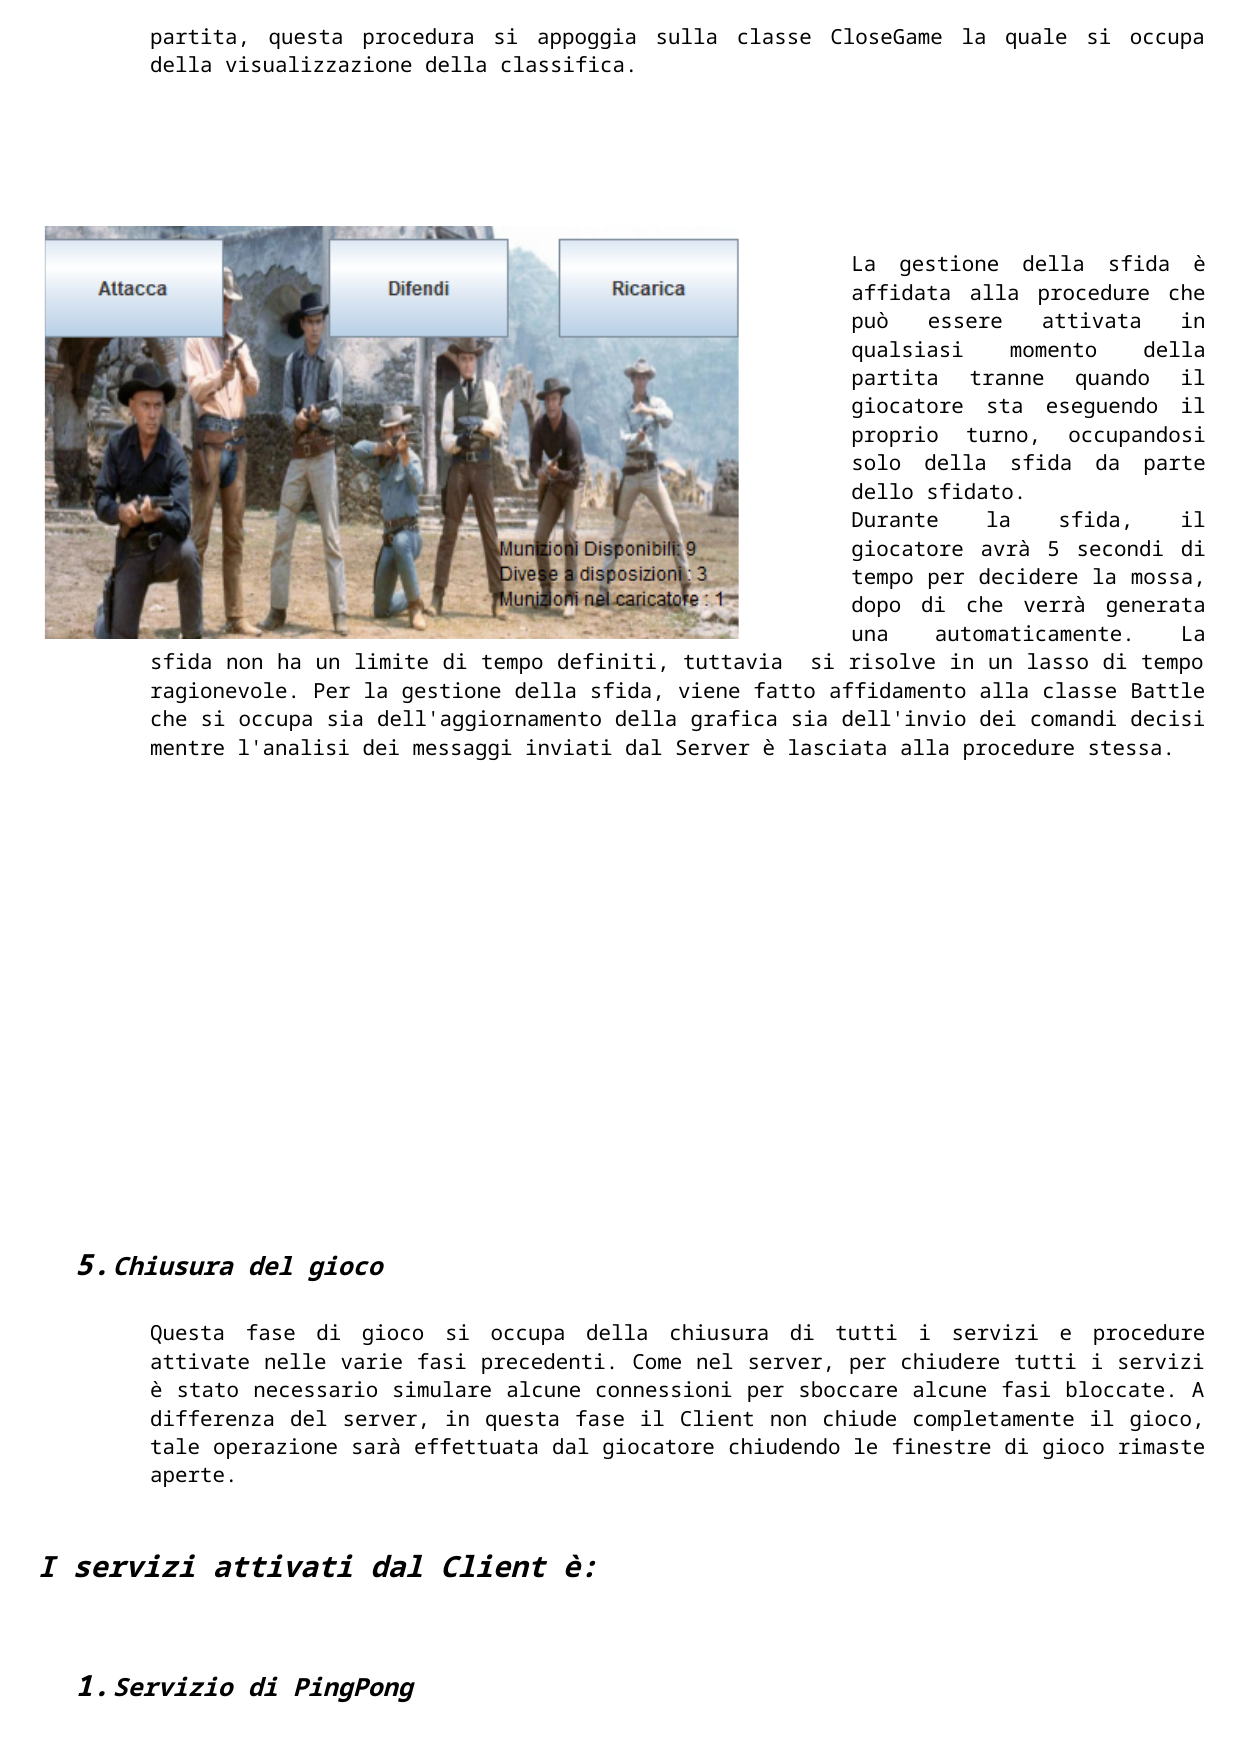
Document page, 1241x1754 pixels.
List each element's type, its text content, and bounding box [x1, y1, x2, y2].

list partita, questa procedura si appoggia sulla classe CloseGame la quale si occupa della visualizzazione della classifica. [112, 22, 1206, 79]
picture [44, 226, 739, 639]
text I servizi attivati dal Client è: [37, 1546, 1206, 1586]
list Chiusura del gioco [75, 1245, 1206, 1284]
list Questa fase di gioco si occupa della chiusura di tutti i servizi e procedure attivate nelle varie fasi precedenti. Come nel server, per chiudere tutti i servizi è stato necessario simulare alcune connessioni per sboccare alcune fasi bloccate. A differenza del server, in questa fase il Client non chiude completamente il gioco, tale operazione sarà effettuata dal giocatore chiudendo le finestre di gioco rimaste aperte. [112, 1318, 1206, 1489]
list Durante la sfida, il giocatore avrà 5 secondi di tempo per decidere la mossa, dopo di che verrà generata una automaticamente. La sfida non ha un limite di tempo definiti, tuttavia si risolve in un lasso di tempo ragionevole. Per la gestione della sfida, viene fatto affidamento alla classe Battle che si occupa sia dell'aggiornamento della grafica sia dell'invio dei comandi decisi mentre l'analisi dei messaggi inviati dal Server è lasciata alla procedure stessa. [112, 505, 1206, 761]
list La gestione della sfida è affidata alla procedure che può essere attivata in qualsiasi momento della partita tranne quando il giocatore sta eseguendo il proprio turno, occupandosi solo della sfida da parte dello sfidato. [739, 249, 1206, 505]
list Servizio di PingPong [75, 1665, 1206, 1705]
